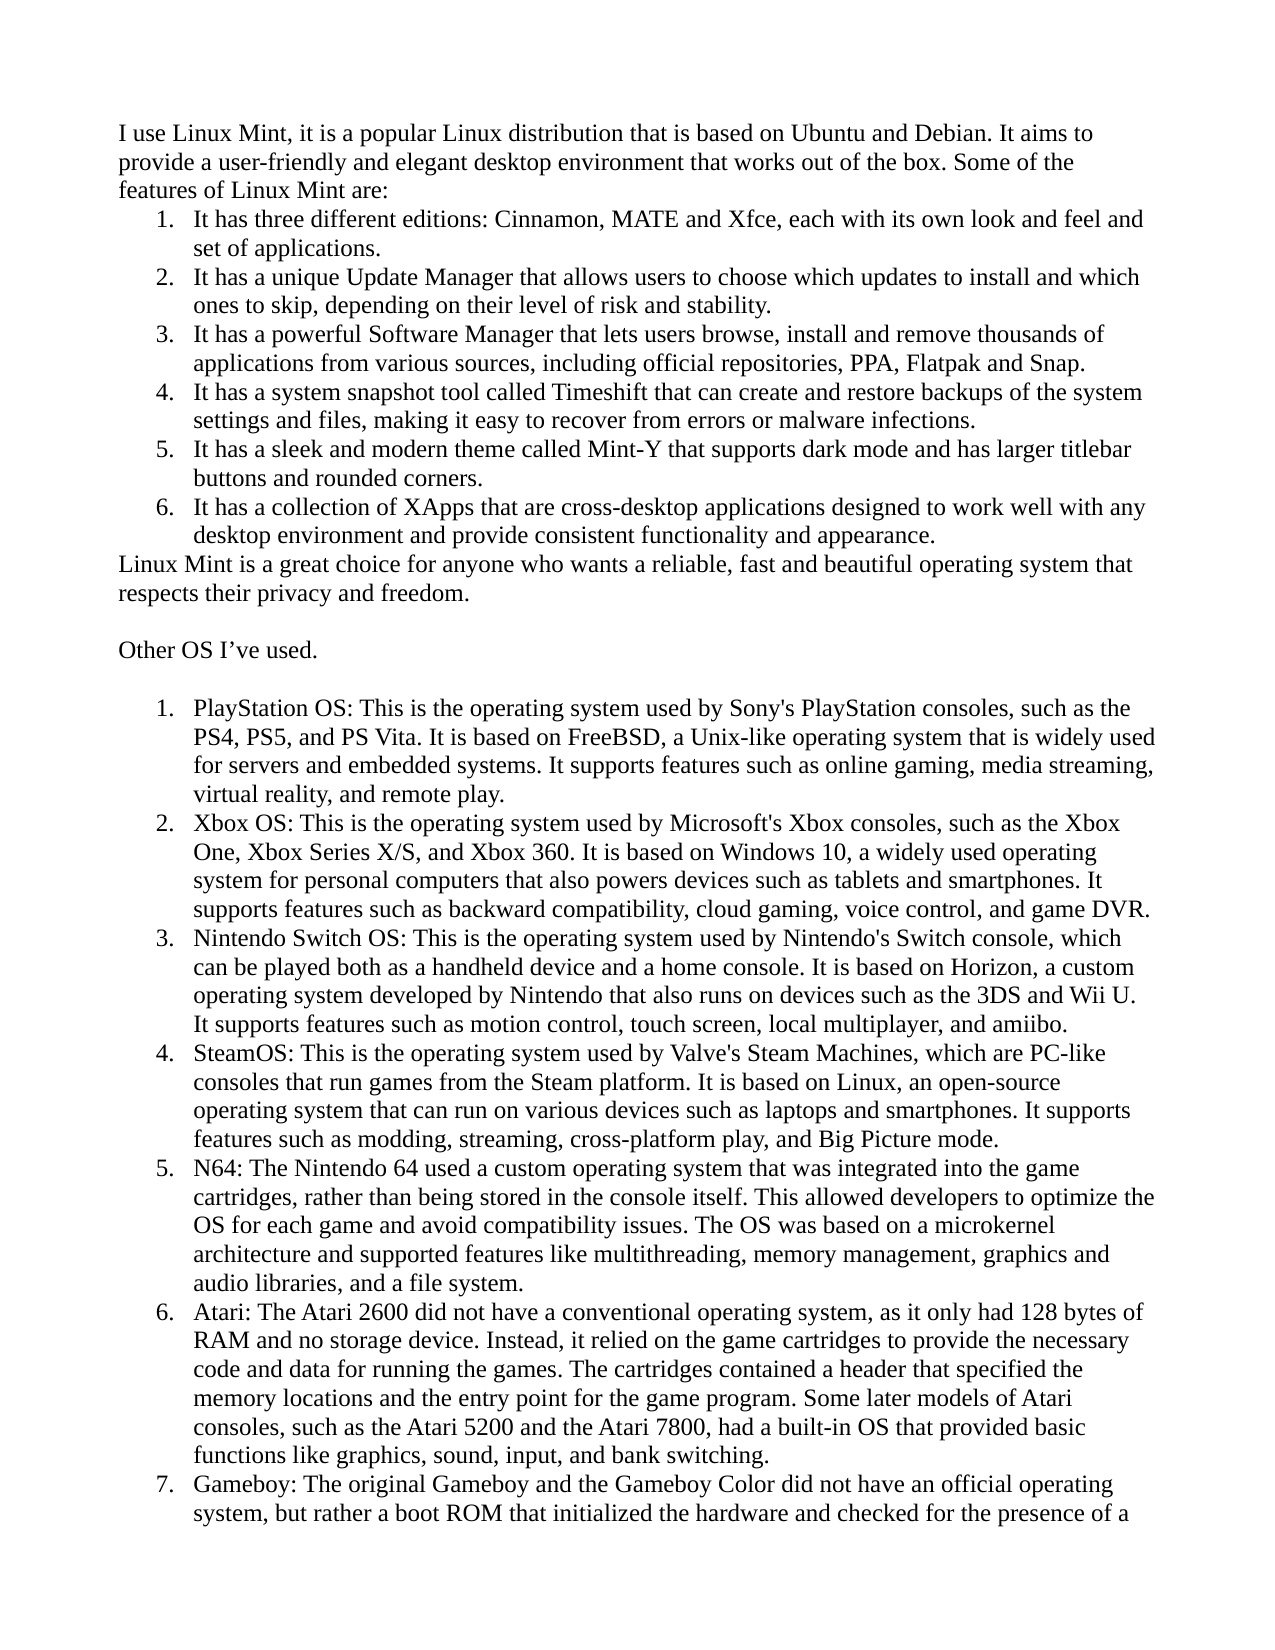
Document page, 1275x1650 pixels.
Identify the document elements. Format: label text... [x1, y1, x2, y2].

list SteamOS: This is the operating system used by Valve's Steam Machines, which are PC-like consoles that run games from the Steam platform. It is based on Linux, an open-source operating system that can run on various devices such as laptops and smartphones. It supports features such as modding, streaming, cross-platform play, and Big Picture mode. [156, 1038, 1157, 1153]
text I use Linux Mint, it is a popular Linux distribution that is based on Ubuntu and Debian. It aims to provide a user-friendly and elegant desktop environment that works out of the box. Some of the features of Linux Mint are: [118, 118, 1157, 204]
list Atari: The Atari 2600 did not have a conventional operating system, as it only had 128 bytes of RAM and no storage device. Instead, it relied on the game cartridges to provide the necessary code and data for running the games. The cartridges contained a header that specified the memory locations and the entry point for the game program. Some later models of Atari consoles, such as the Atari 5200 and the Atari 7800, had a built-in OS that provided basic functions like graphics, sound, input, and bank switching. [156, 1297, 1157, 1469]
list N64: The Nintendo 64 used a custom operating system that was integrated into the game cartridges, rather than being stored in the console itself. This allowed developers to optimize the OS for each game and avoid compatibility issues. The OS was based on a microkernel architecture and supported features like multithreading, memory management, graphics and audio libraries, and a file system. [156, 1153, 1157, 1297]
list It has a collection of XApps that are cross-desktop applications designed to work well with any desktop environment and provide consistent functionality and appearance. [156, 492, 1157, 549]
list It has a powerful Software Manager that lets users browse, install and remove thousands of applications from various sources, including official repositories, PPA, Flatpak and Snap. [156, 319, 1157, 377]
list It has a sleek and modern theme called Mint-Y that supports dark mode and has larger titlebar buttons and rounded corners. [156, 434, 1157, 492]
list Nintendo Switch OS: This is the operating system used by Nintendo's Switch console, which can be played both as a handheld device and a home console. It is based on Horizon, a custom operating system developed by Nintendo that also runs on devices such as the 3DS and Wii U. It supports features such as motion control, touch screen, local multiplayer, and amiibo. [156, 923, 1157, 1038]
list Gameboy: The original Gameboy and the Gameboy Color did not have an official operating system, but rather a boot ROM that initialized the hardware and checked for the presence of a [156, 1469, 1157, 1527]
list It has three different editions: Cinnamon, MATE and Xfce, each with its own look and feel and set of applications. [156, 204, 1157, 262]
list It has a unique Update Manager that allows users to choose which updates to install and which ones to skip, depending on their level of risk and stability. [156, 262, 1157, 319]
list Xbox OS: This is the operating system used by Microsoft's Xbox consoles, such as the Xbox One, Xbox Series X/S, and Xbox 360. It is based on Windows 10, a widely used operating system for personal computers that also powers devices such as tablets and smartphones. It supports features such as backward compatibility, cloud gaming, voice control, and game DVR. [156, 808, 1157, 923]
text Linux Mint is a great choice for anyone who wants a reliable, fast and beautiful operating system that respects their privacy and freedom. [118, 549, 1157, 607]
list PlayStation OS: This is the operating system used by Sony's PlayStation consoles, such as the PS4, PS5, and PS Vita. It is based on FreeBSD, a Unix-like operating system that is widely used for servers and embedded systems. It supports features such as online gaming, media streaming, virtual reality, and remote play. [156, 693, 1157, 808]
list It has a system snapshot tool called Timeshift that can create and restore backups of the system settings and files, making it easy to recover from errors or malware infections. [156, 377, 1157, 434]
text Other OS I’ve used. [118, 636, 1157, 664]
